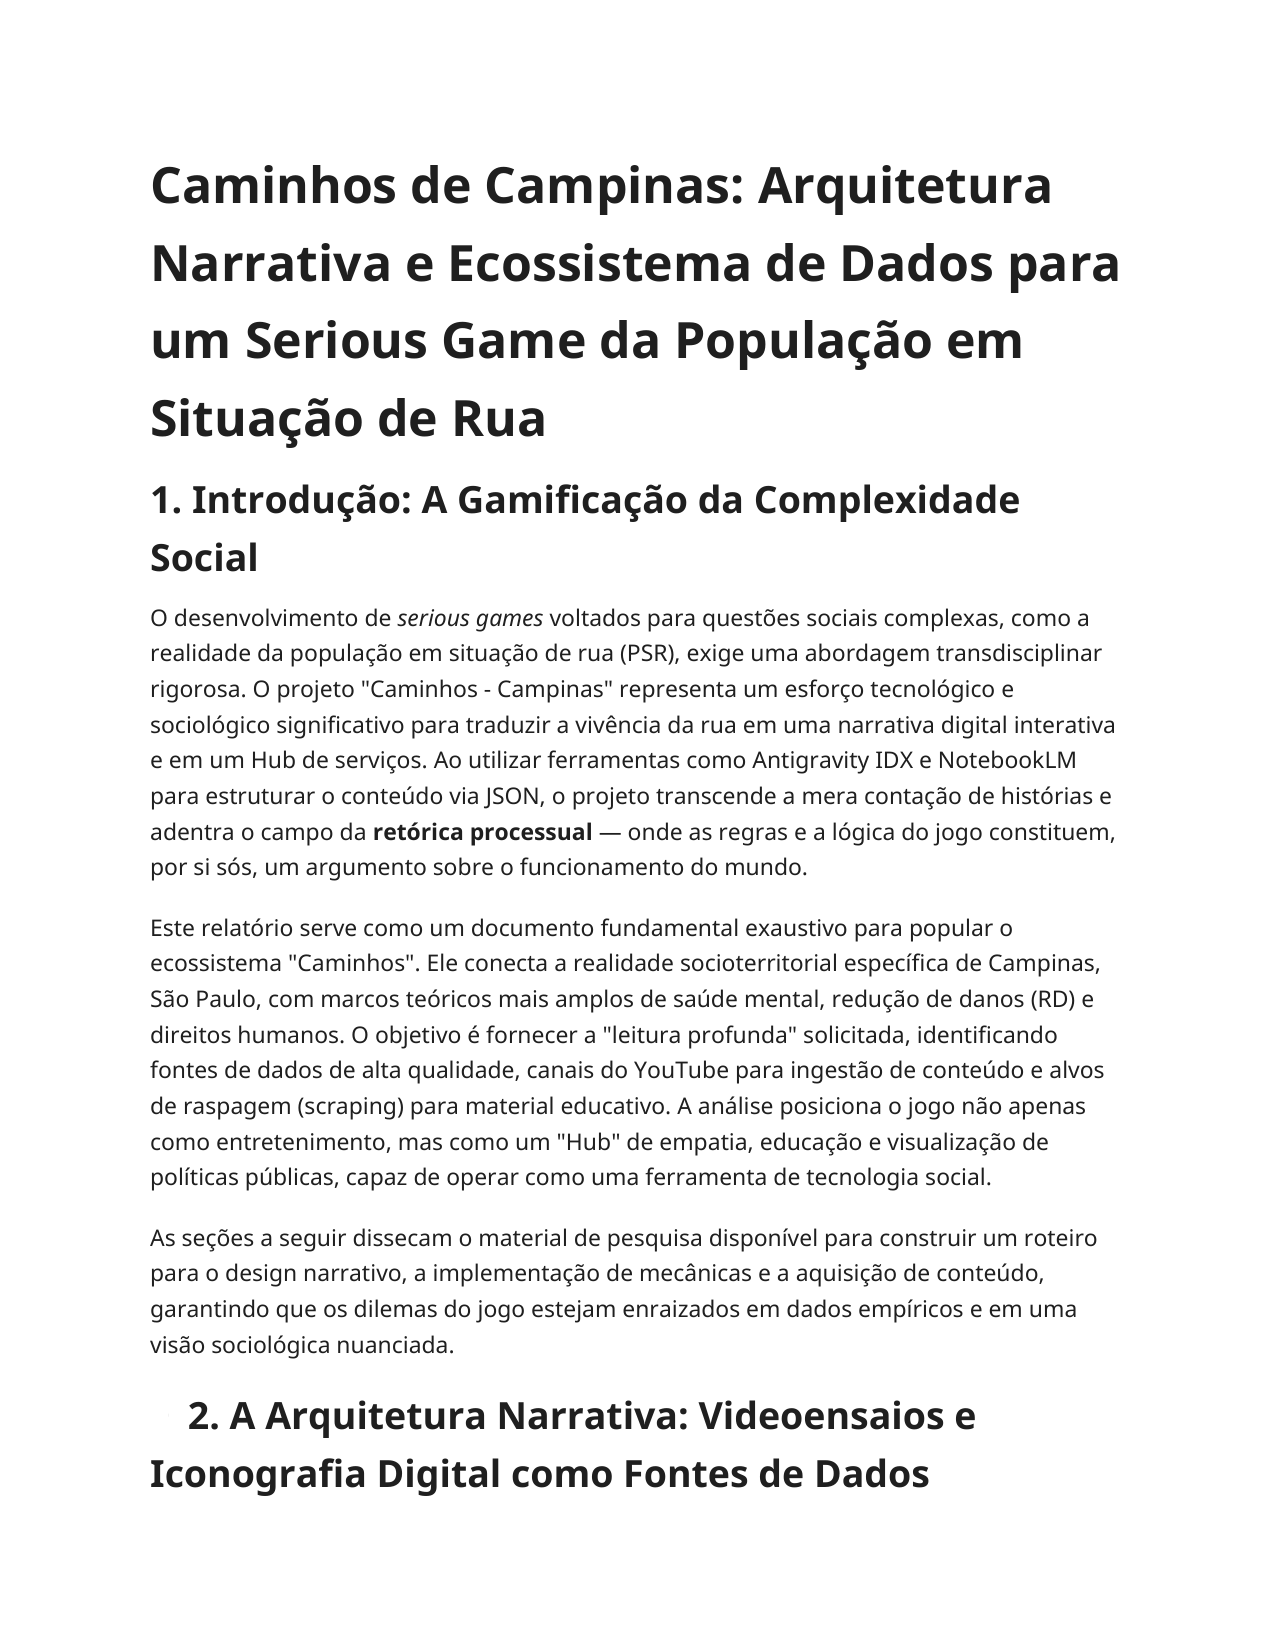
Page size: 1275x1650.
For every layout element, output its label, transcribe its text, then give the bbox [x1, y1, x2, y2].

text O desenvolvimento de serious games voltados para questões sociais complexas, como a realidade da população em situação de rua (PSR), exige uma abordagem transdisciplinar rigorosa. O projeto "Caminhos - Campinas" representa um esforço tecnológico e sociológico significativo para traduzir a vivência da rua em uma narrativa digital interativa e em um Hub de serviços. Ao utilizar ferramentas como Antigravity IDX e NotebookLM para estruturar o conteúdo via JSON, o projeto transcende a mera contação de histórias e adentra o campo da retórica processual — onde as regras e a lógica do jogo constituem, por si sós, um argumento sobre o funcionamento do mundo. [150, 602, 1125, 882]
subtitle 2. A Arquitetura Narrativa: Videoensaios e Iconografia Digital como Fontes de Dados [150, 1389, 1125, 1498]
subtitle Caminhos de Campinas: Arquitetura Narrativa e Ecossistema de Dados para um Serious Game da População em Situação de Rua [150, 150, 1125, 451]
text As seções a seguir dissecam o material de pesquisa disponível para construir um roteiro para o design narrativo, a implementação de mecânicas e a aquisição de conteúdo, garantindo que os dilemas do jogo estejam enraizados em dados empíricos e em uma visão sociológica nuanciada. [150, 1222, 1125, 1360]
text Este relatório serve como um documento fundamental exaustivo para popular o ecossistema "Caminhos". Ele conecta a realidade socioterritorial específica de Campinas, São Paulo, com marcos teóricos mais amplos de saúde mental, redução de danos (RD) e direitos humanos. O objetivo é fornecer a "leitura profunda" solicitada, identificando fontes de dados de alta qualidade, canais do YouTube para ingestão de conteúdo e alvos de raspagem (scraping) para material educativo. A análise posiciona o jogo não apenas como entretenimento, mas como um "Hub" de empatia, educação e visualização de políticas públicas, capaz de operar como uma ferramenta de tecnologia social. [150, 912, 1125, 1192]
subtitle 1. Introdução: A Gamificação da Complexidade Social [150, 473, 1125, 582]
